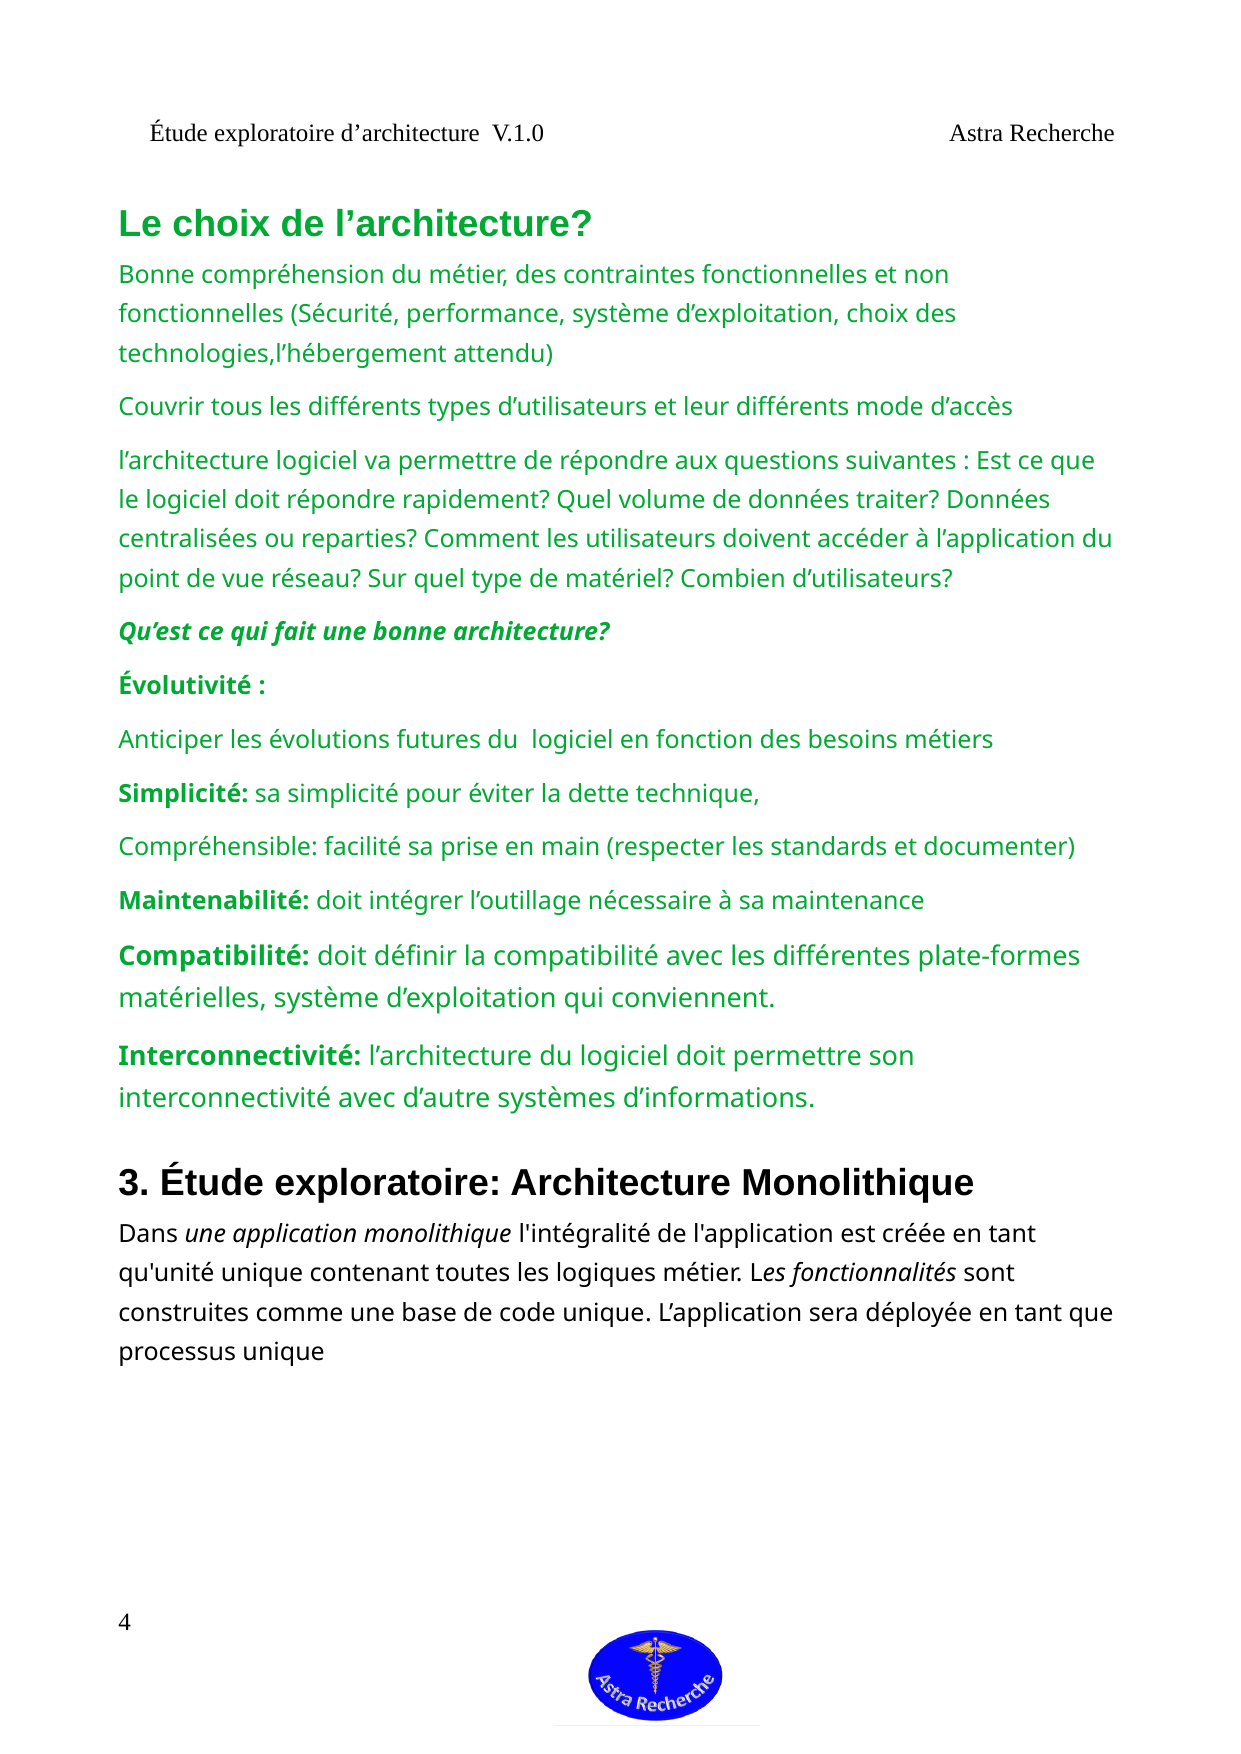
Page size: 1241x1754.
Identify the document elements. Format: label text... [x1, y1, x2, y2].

text l’architecture logiciel va permettre de répondre aux questions suivantes : Est ce que le logiciel doit répondre rapidement? Quel volume de données traiter? Données centralisées ou reparties? Comment les utilisateurs doivent accéder à l’application du point de vue réseau? Sur quel type de matériel? Combien d’utilisateurs? [118, 443, 1122, 594]
subtitle 3. Étude exploratoire: Architecture Monolithique [118, 1160, 1122, 1203]
text Anticiper les évolutions futures du logiciel en fonction des besoins métiers [118, 722, 1122, 756]
text Dans une application monolithique l'intégralité de l'application est créée en tant qu'unité unique contenant toutes les logiques métier. Les fonctionnalités sont construites comme une base de code unique. L’application sera déployée en tant que processus unique [118, 1216, 1122, 1367]
picture [553, 1620, 761, 1729]
subtitle Le choix de l’architecture? [118, 201, 1122, 244]
text Bonne compréhension du métier, des contraintes fonctionnelles et non fonctionnelles (Sécurité, performance, système d’exploitation, choix des technologies,l’hébergement attendu) [118, 257, 1122, 369]
text Couvrir tous les différents types d’utilisateurs et leur différents mode d’accès [118, 389, 1122, 423]
text Compatibilité: doit définir la compatibilité avec les différentes plate-formes matérielles, système d’exploitation qui conviennent. [118, 937, 1122, 1016]
text Simplicité: sa simplicité pour éviter la dette technique, [118, 775, 1122, 809]
text Évolutivité : [118, 668, 1122, 702]
text Interconnectivité: l’architecture du logiciel doit permettre son interconnectivité avec d’autre systèmes d’informations. [118, 1036, 1122, 1115]
text Compréhensible: facilité sa prise en main (respecter les standards et documenter) [118, 829, 1122, 863]
text Maintenabilité: doit intégrer l’outillage nécessaire à sa maintenance [118, 883, 1122, 917]
text Qu’est ce qui fait une bonne architecture? [118, 614, 1122, 648]
